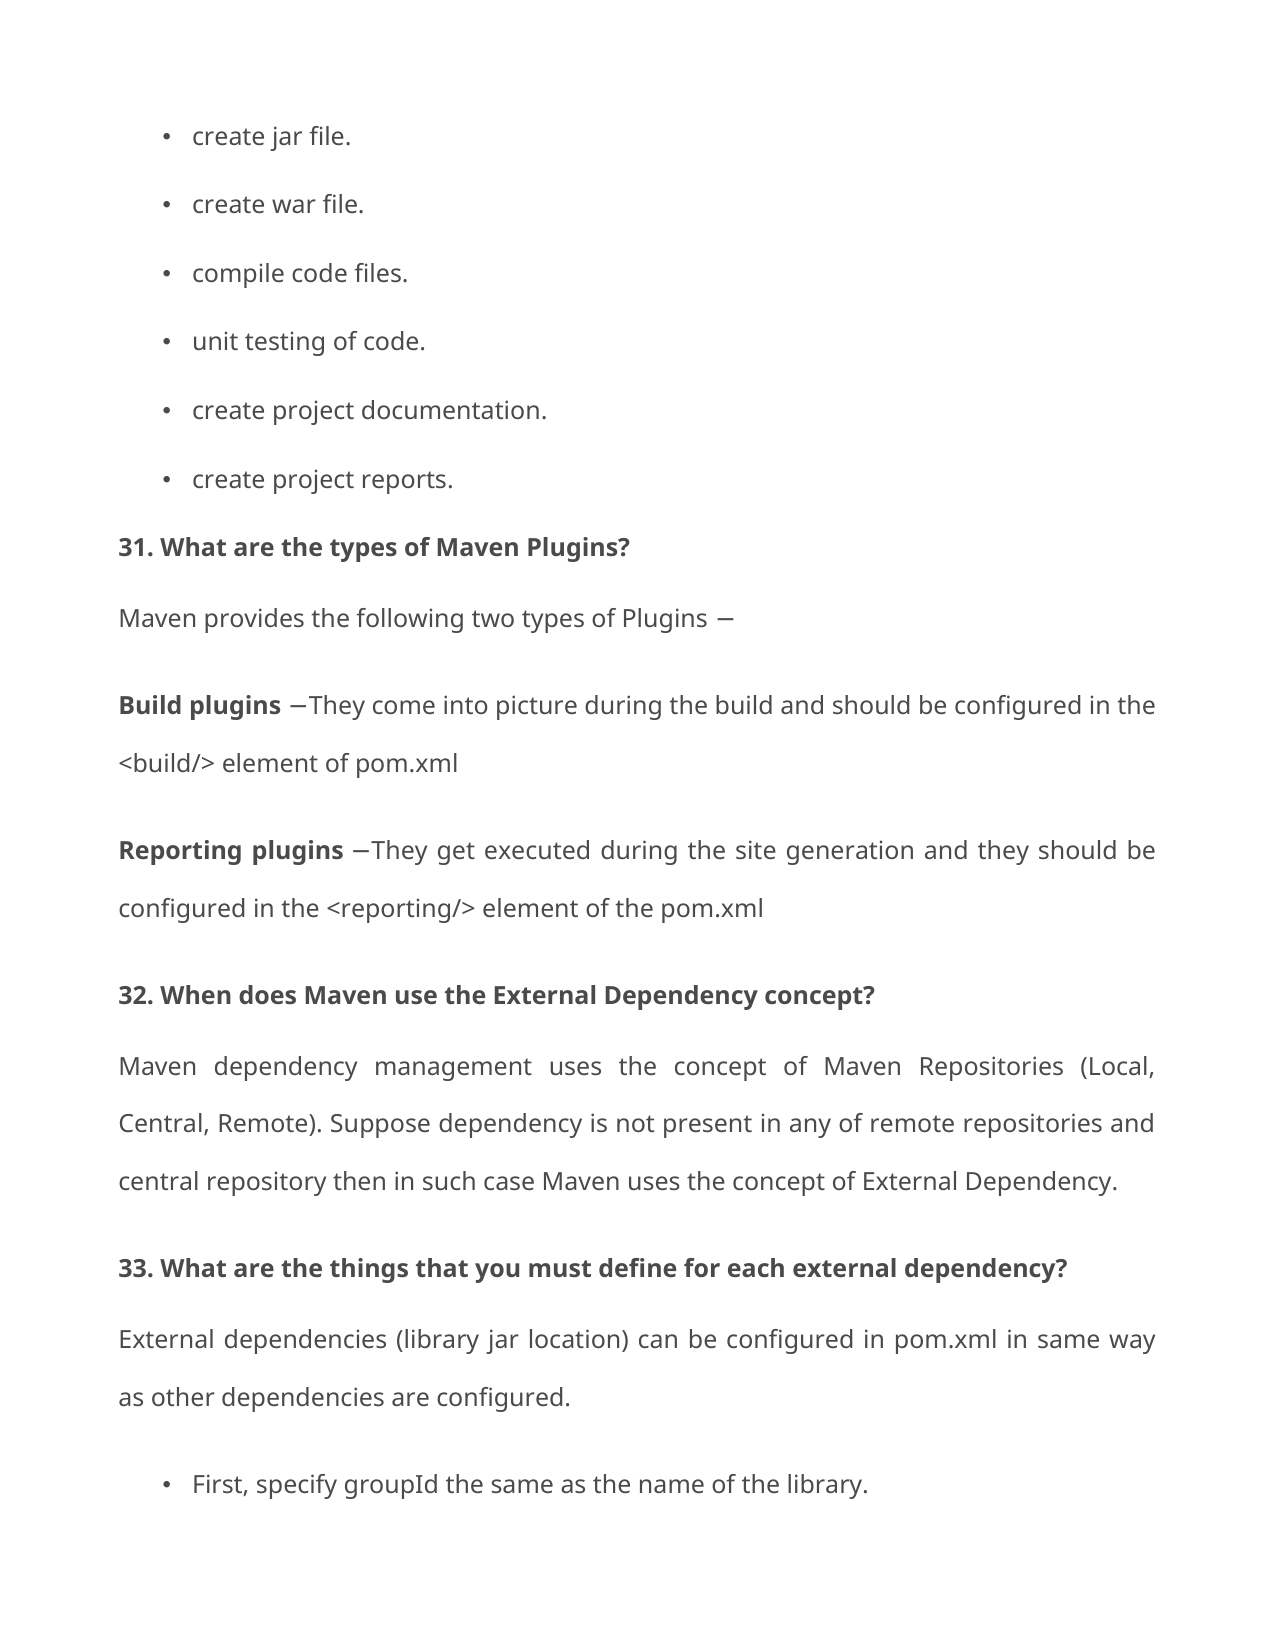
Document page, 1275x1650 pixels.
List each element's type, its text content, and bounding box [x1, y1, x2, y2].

text Build plugins −They come into picture during the build and should be configured in the <build/> element of pom.xml [118, 688, 1157, 779]
list create project reports. [162, 461, 1157, 495]
text Maven provides the following two types of Plugins − [118, 600, 1157, 634]
text Reporting plugins −They get executed during the site generation and they should be configured in the <reporting/> element of the pom.xml [118, 833, 1157, 924]
list create war file. [162, 187, 1157, 221]
list compile code files. [162, 255, 1157, 289]
subtitle 31. What are the types of Maven Plugins? [118, 530, 1157, 564]
subtitle 32. When does Maven use the External Dependency concept? [118, 978, 1157, 1012]
list unit testing of code. [162, 324, 1157, 358]
list create jar file. [162, 118, 1157, 152]
subtitle 33. What are the things that you must define for each external dependency? [118, 1251, 1157, 1285]
list First, specify groupId the same as the name of the library. [162, 1466, 1157, 1501]
text External dependencies (library jar location) can be configured in pom.xml in same way as other dependencies are configured. [118, 1321, 1157, 1413]
text Maven dependency management uses the concept of Maven Repositories (Local, Central, Remote). Suppose dependency is not present in any of remote repositories and central repository then in such case Maven uses the concept of External Dependency. [118, 1048, 1157, 1198]
list create project documentation. [162, 393, 1157, 427]
